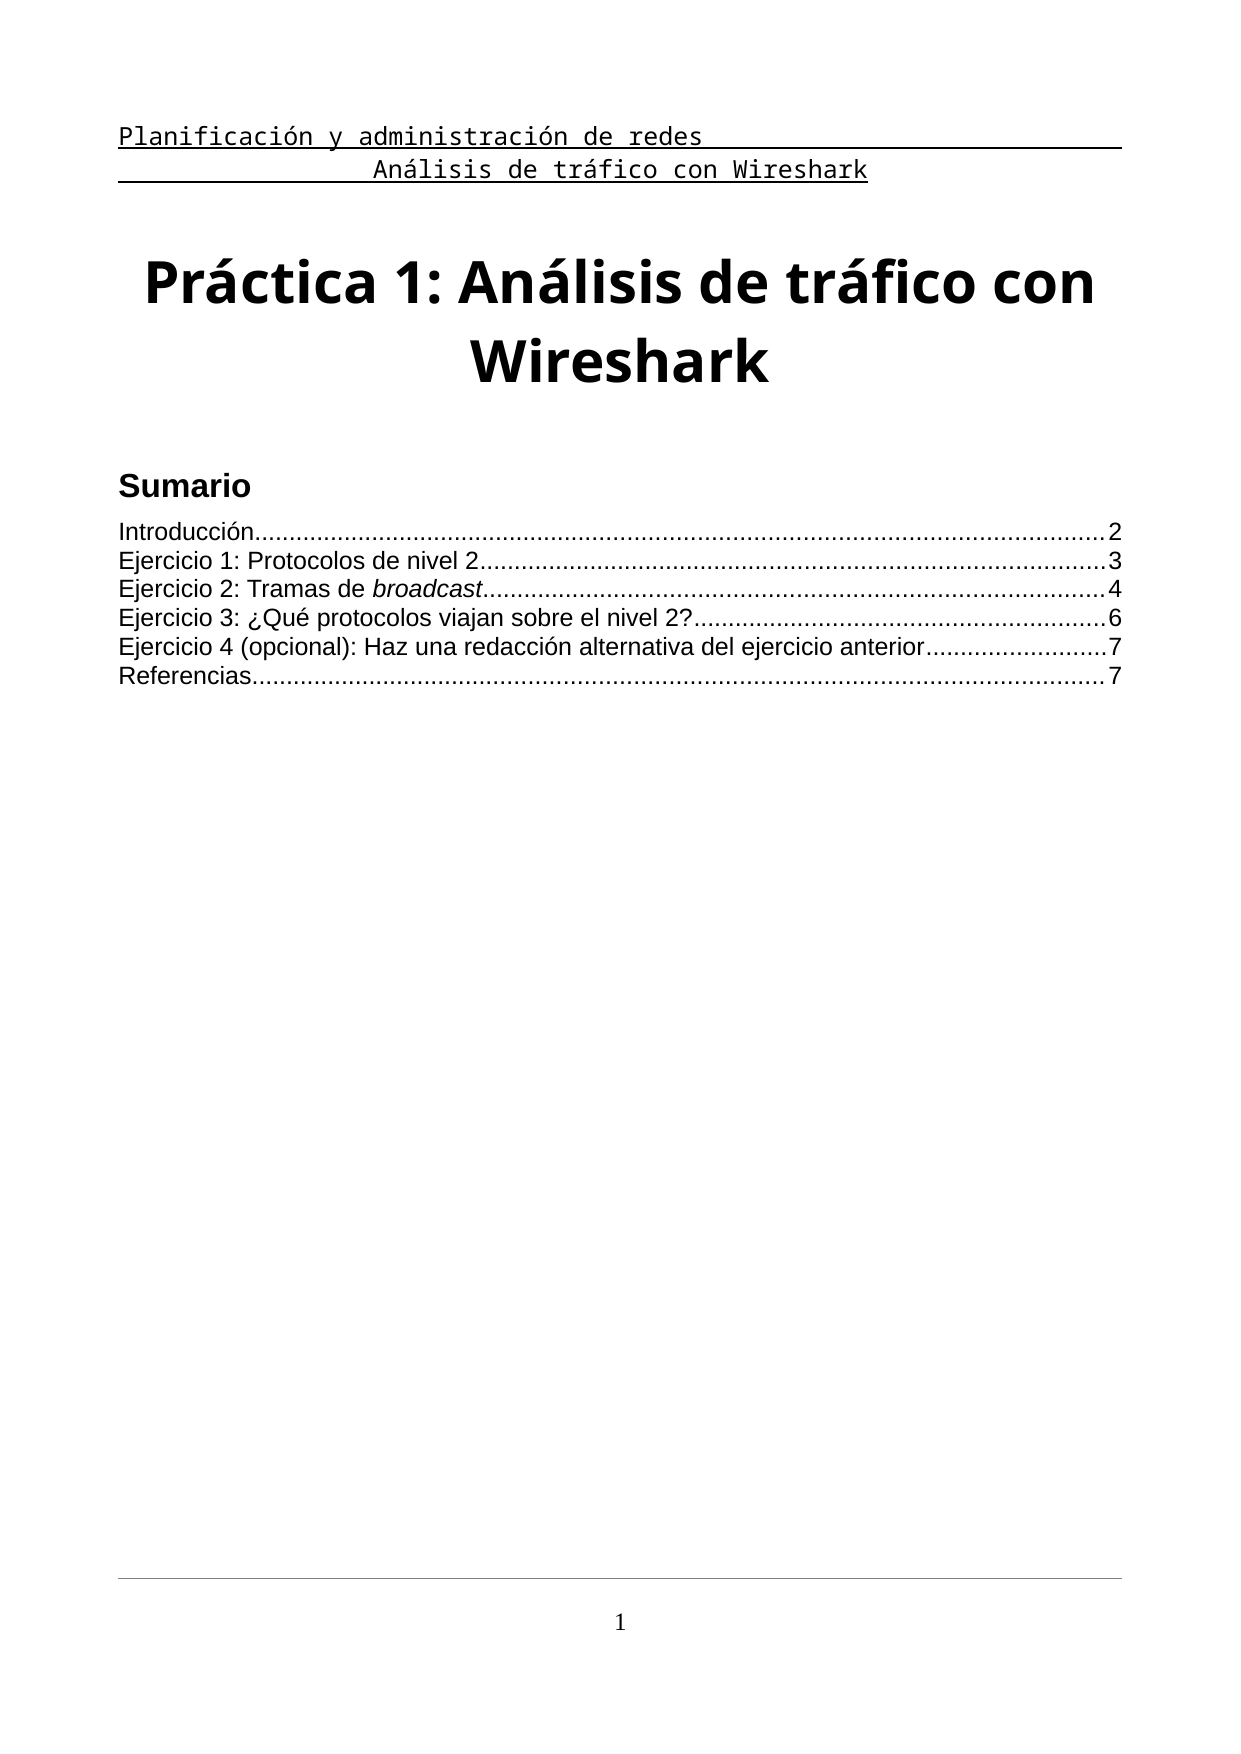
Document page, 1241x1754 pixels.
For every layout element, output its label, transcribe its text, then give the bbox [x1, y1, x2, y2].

title Práctica 1: Análisis de tráfico con Wireshark [118, 241, 1122, 400]
text Ejercicio 2: Tramas de broadcast 4 [118, 574, 1122, 603]
text Ejercicio 1: Protocolos de nivel 2 3 [118, 546, 1122, 574]
subtitle Sumario [118, 466, 1122, 504]
text Ejercicio 4 (opcional): Haz una redacción alternativa del ejercicio anterior 7 [118, 632, 1122, 661]
text Introducción 2 [118, 517, 1122, 546]
text Ejercicio 3: ¿Qué protocolos viajan sobre el nivel 2? 6 [118, 603, 1122, 632]
text Referencias 7 [118, 661, 1122, 689]
